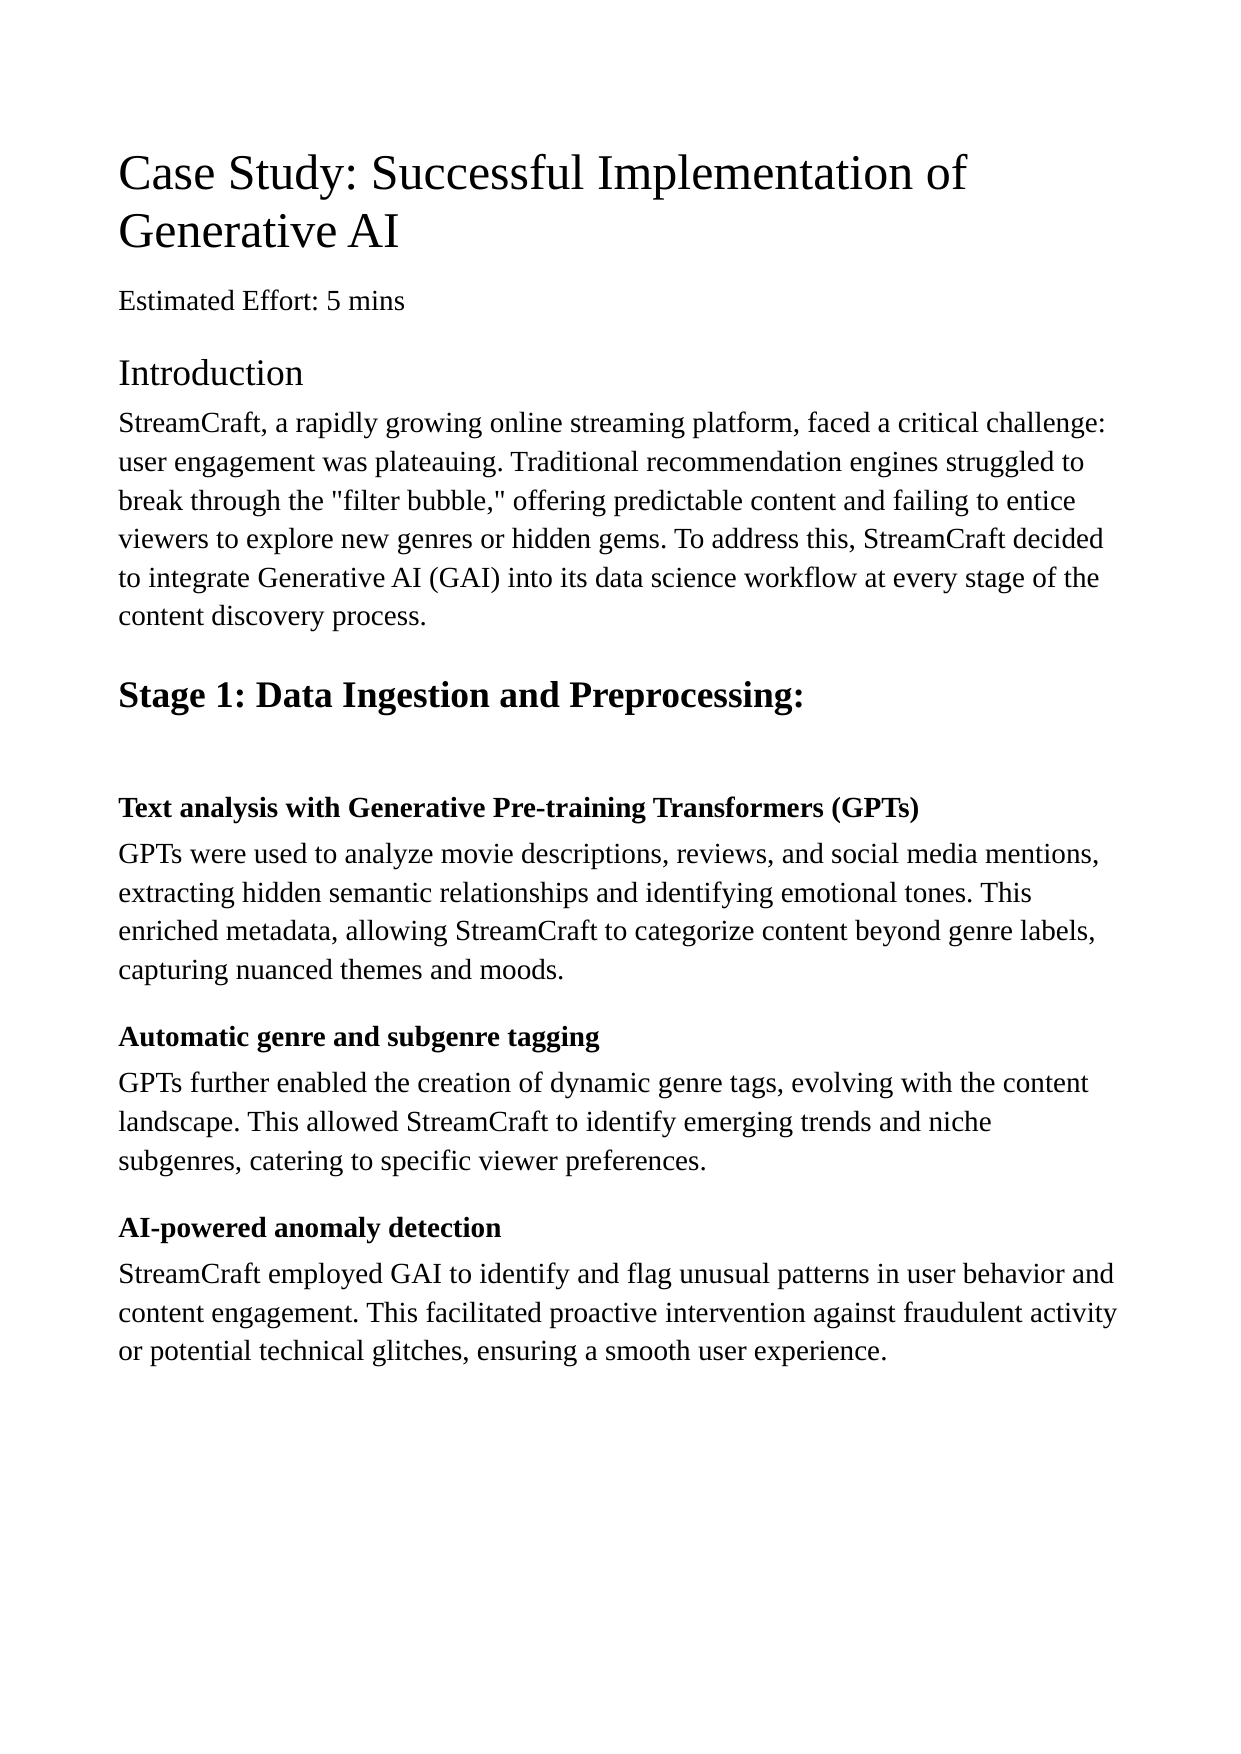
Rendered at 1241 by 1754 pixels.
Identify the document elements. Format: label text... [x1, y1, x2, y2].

subtitle Stage 1: Data Ingestion and Preprocessing: [118, 672, 1122, 715]
text GPTs further enabled the creation of dynamic genre tags, evolving with the content landscape. This allowed StreamCraft to identify emerging trends and niche subgenres, catering to specific viewer preferences. [118, 1066, 1122, 1176]
subtitle Estimated Effort: 5 mins [118, 283, 1122, 317]
subtitle AI-powered anomaly detection [118, 1210, 1122, 1244]
subtitle Case Study: Successful Implementation of Generative AI [118, 143, 1122, 258]
text GPTs were used to analyze movie descriptions, reviews, and social media mentions, extracting hidden semantic relationships and identifying emotional tones. This enriched metadata, allowing StreamCraft to categorize content beyond genre labels, capturing nuanced themes and moods. [118, 836, 1122, 985]
text StreamCraft, a rapidly growing online streaming platform, faced a critical challenge: user engagement was plateauing. Traditional recommendation engines struggled to break through the "filter bubble," offering predictable content and failing to entice viewers to explore new genres or hidden gems. To address this, StreamCraft decided to integrate Generative AI (GAI) into its data science workflow at every stage of the content discovery process. [118, 406, 1122, 632]
subtitle Introduction [118, 350, 1122, 393]
text StreamCraft employed GAI to identify and flag unusual patterns in user behavior and content engagement. This facilitated proactive intervention against fraudulent activity or potential technical glitches, ensuring a smooth user experience. [118, 1256, 1122, 1367]
subtitle Automatic genre and subgenre tagging [118, 1019, 1122, 1053]
subtitle Text analysis with Generative Pre-training Transformers (GPTs) [118, 790, 1122, 824]
